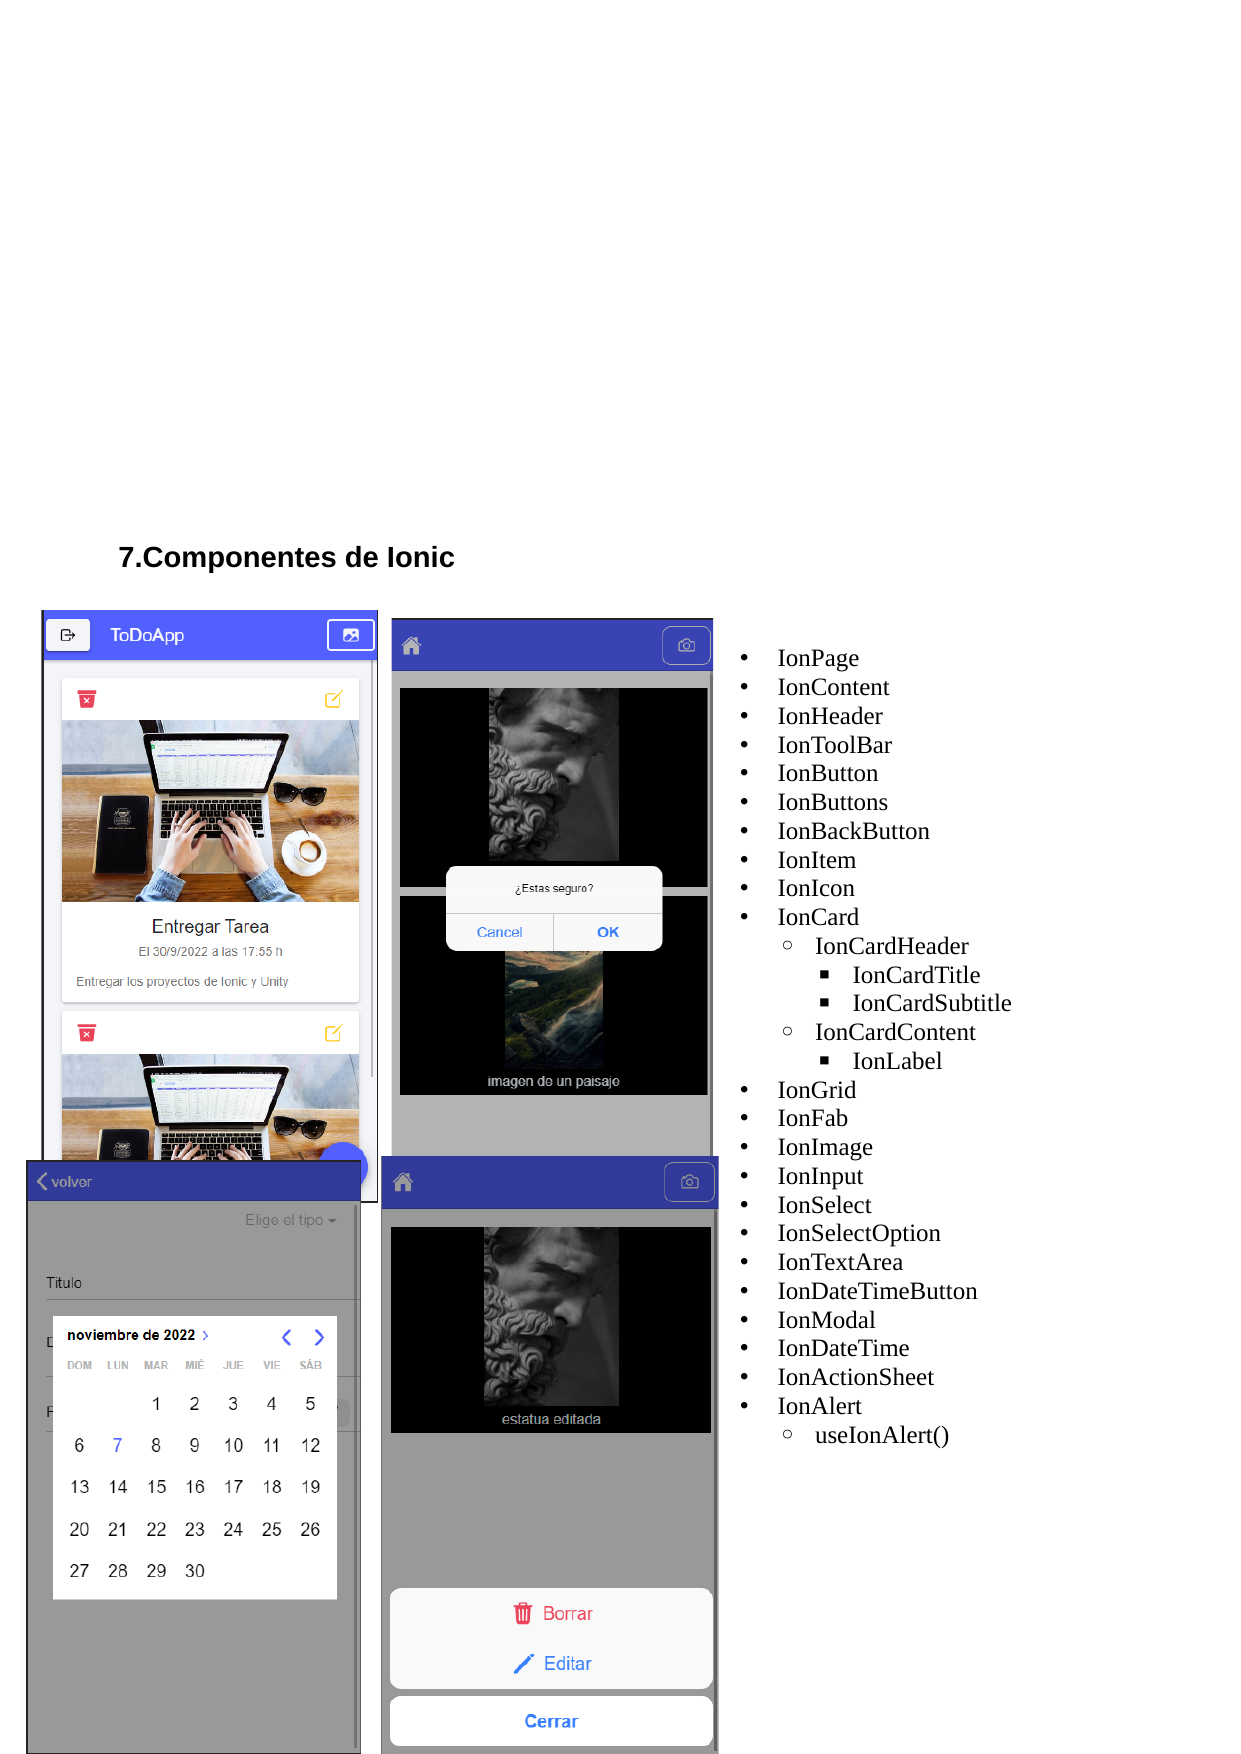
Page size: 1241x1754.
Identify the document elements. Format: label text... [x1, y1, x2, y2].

list IonTextArea [740, 1247, 1122, 1276]
list IonDateTime [740, 1333, 1122, 1362]
list IonPage [740, 643, 1122, 672]
subtitle 7.Componentes de Ionic [118, 540, 1122, 573]
list IonSelectOption [740, 1218, 1122, 1247]
list IonContent [740, 672, 1122, 701]
list IonButtons [740, 787, 1122, 816]
list IonCardHeader [777, 931, 1122, 960]
picture [26, 610, 378, 1754]
list IonToolBar [740, 730, 1122, 758]
list IonCardSubtitle [815, 988, 1122, 1017]
list IonActionSheet [740, 1362, 1122, 1391]
list IonFab [740, 1103, 1122, 1132]
list useIonAlert() [777, 1420, 1122, 1448]
list IonButton [740, 758, 1122, 787]
list IonDateTimeButton [740, 1276, 1122, 1305]
list IonSelect [740, 1190, 1122, 1218]
list IonBackButton [740, 816, 1122, 845]
list IonLabel [815, 1046, 1122, 1075]
list IonCard [740, 902, 1122, 931]
list IonAlert [740, 1391, 1122, 1420]
list IonGrid [740, 1075, 1122, 1103]
list IonModal [740, 1305, 1122, 1333]
list IonInput [740, 1161, 1122, 1190]
list IonItem [740, 845, 1122, 873]
list IonCardTitle [815, 960, 1122, 988]
list IonImage [740, 1132, 1122, 1161]
list IonCardContent [777, 1017, 1122, 1046]
list IonIcon [740, 873, 1122, 902]
picture [381, 618, 719, 1754]
list IonHeader [740, 701, 1122, 730]
